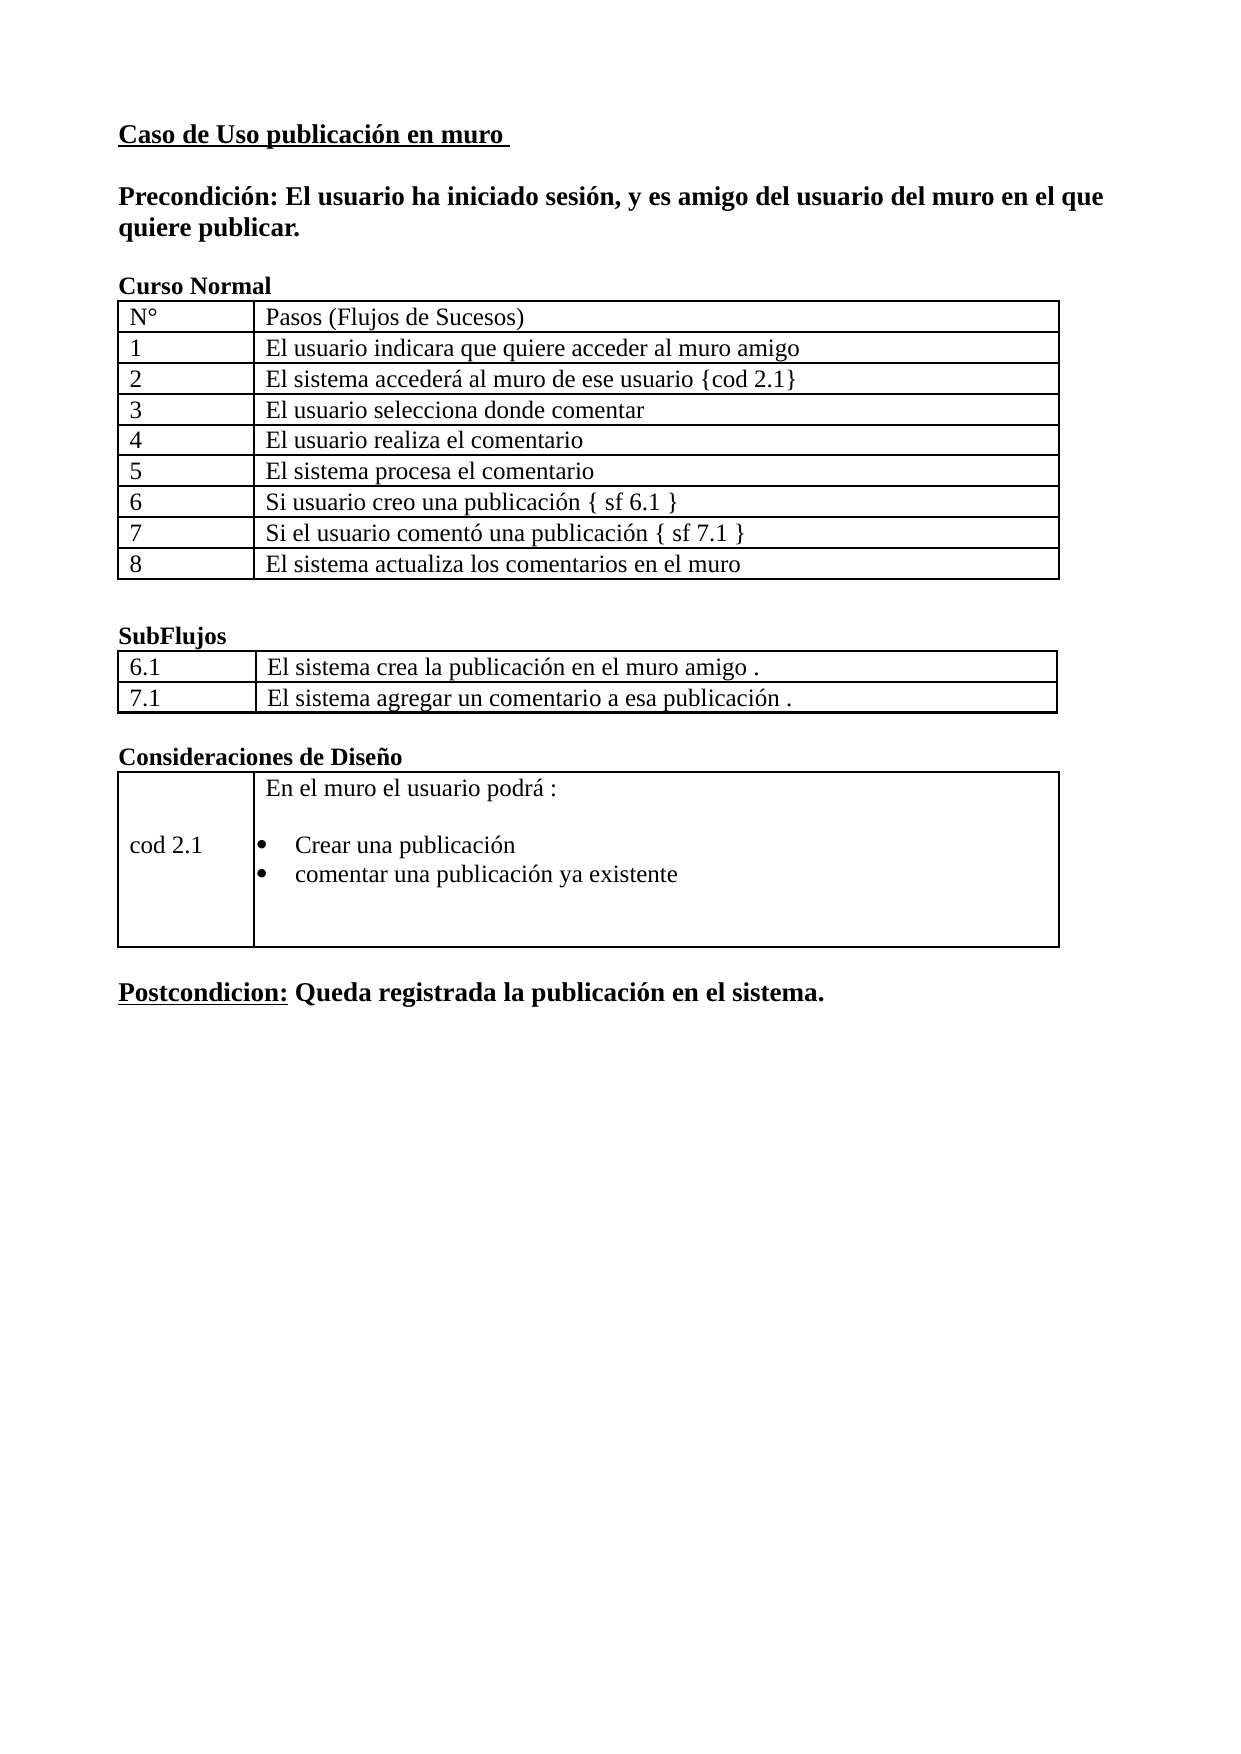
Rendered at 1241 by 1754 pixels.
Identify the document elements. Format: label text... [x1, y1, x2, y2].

table_cell El usuario indicara que quiere acceder al muro amigo [255, 333, 1058, 362]
text Postcondicion: Queda registrada la publicación en el sistema. [118, 976, 1122, 1008]
text Precondición: El usuario ha iniciado sesión, y es amigo del usuario del muro en el que quiere publicar. [118, 180, 1122, 243]
table_header N° [119, 302, 253, 331]
table_header Pasos (Flujos de Sucesos) [255, 302, 1058, 331]
text Curso Normal [118, 271, 1122, 300]
table_header cod 2.1 [119, 773, 253, 946]
table_cell El usuario selecciona donde comentar [255, 395, 1058, 423]
table_cell Si el usuario comentó una publicación { sf 7.1 } [255, 518, 1058, 547]
table_cell 5 [119, 456, 253, 485]
table_cell 2 [119, 364, 253, 393]
text Caso de Uso publicación en muro [118, 118, 1122, 149]
table_header 6.1 [119, 652, 255, 681]
table_cell 4 [119, 426, 253, 454]
table_cell 6 [119, 487, 253, 516]
table_cell El sistema accederá al muro de ese usuario {cod 2.1} [255, 364, 1058, 393]
table_cell 8 [119, 549, 253, 578]
table_cell El sistema actualiza los comentarios en el muro [255, 549, 1058, 578]
table_cell El sistema procesa el comentario [255, 456, 1058, 485]
table_header En el muro el usuario podrá : Crear una publicación comentar una publicación ya existente [255, 773, 1058, 946]
table_cell 1 [119, 333, 253, 362]
text SubFlujos [118, 621, 1122, 650]
table_cell 7 [119, 518, 253, 547]
table_cell 3 [119, 395, 253, 423]
table_cell Si usuario creo una publicación { sf 6.1 } [255, 487, 1058, 516]
table_cell El usuario realiza el comentario [255, 426, 1058, 454]
table_header El sistema crea la publicación en el muro amigo . [257, 652, 1056, 681]
text Consideraciones de Diseño [118, 742, 1122, 771]
table_cell 7.1 [119, 683, 255, 711]
table_cell El sistema agregar un comentario a esa publicación . [257, 683, 1056, 711]
